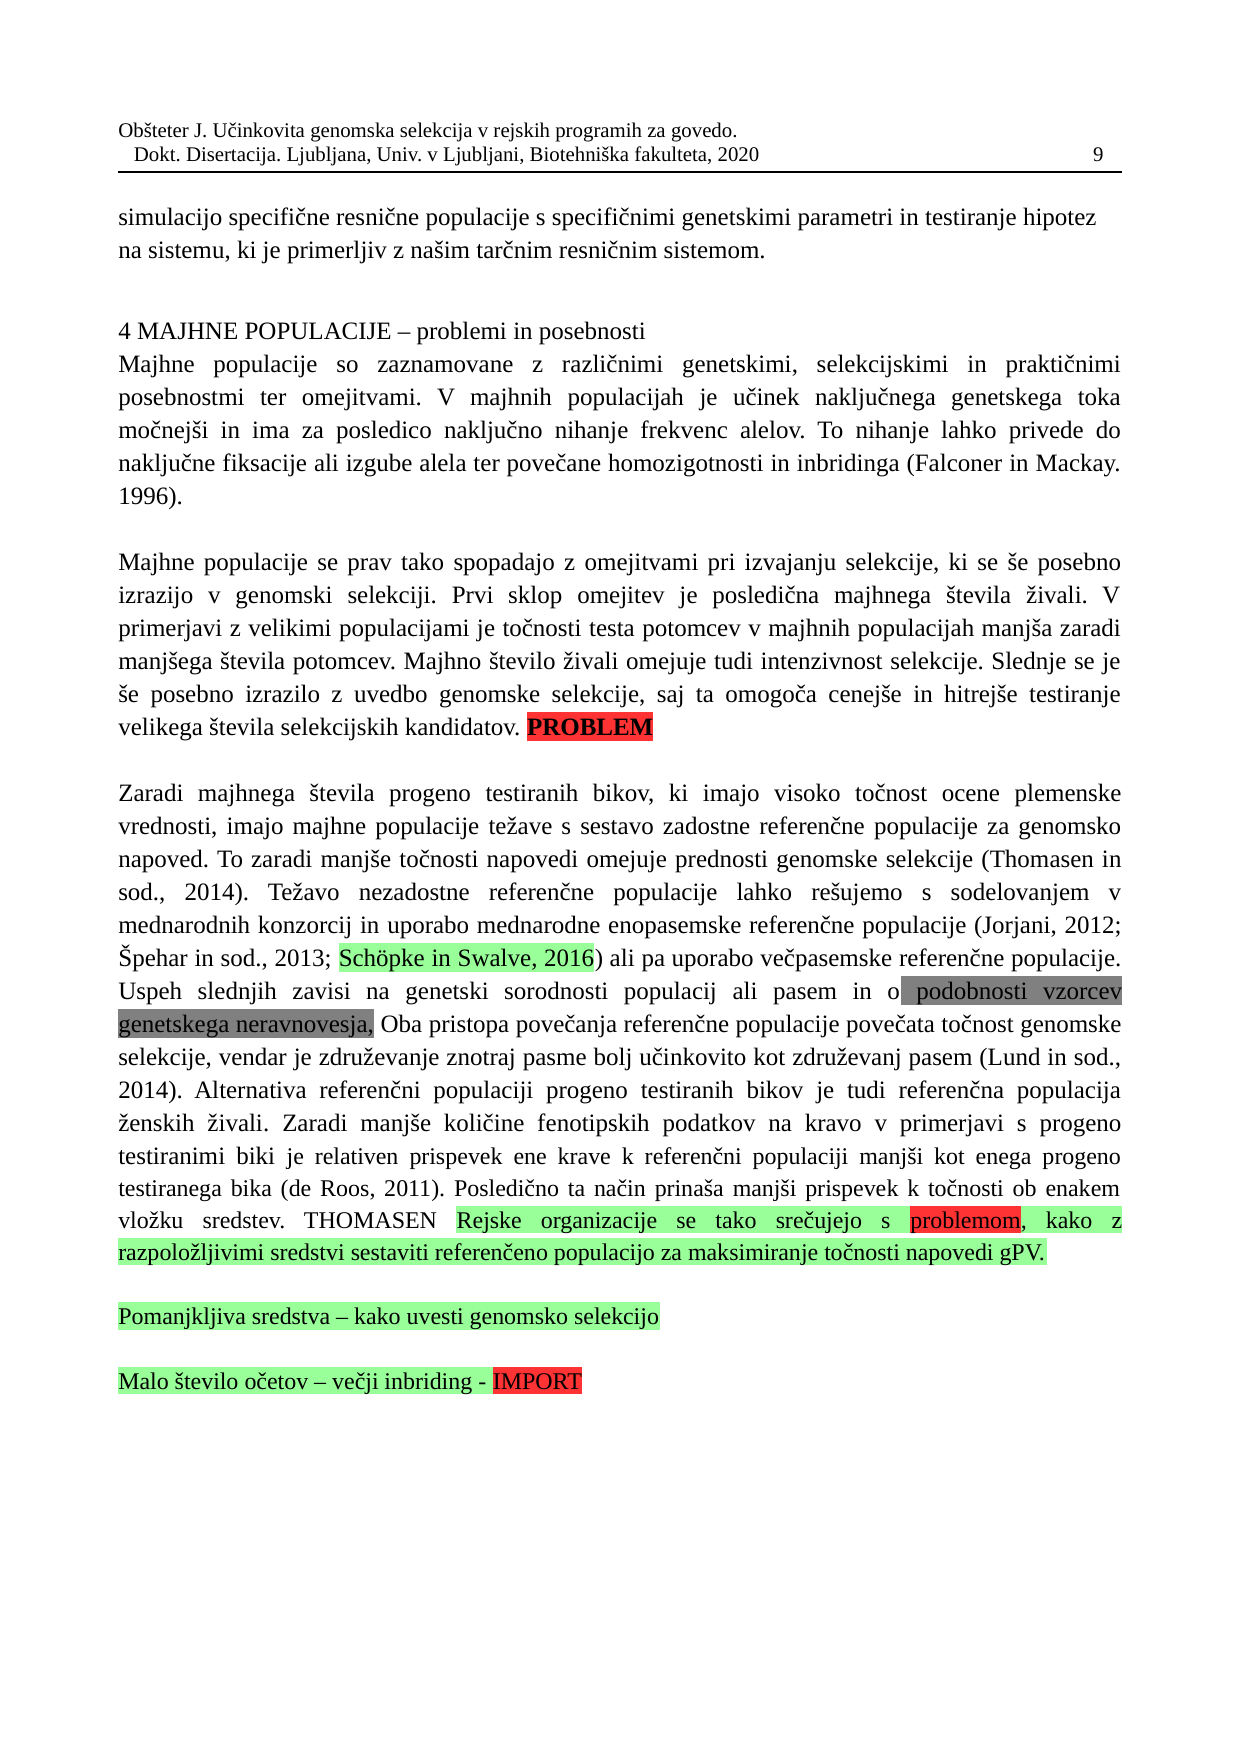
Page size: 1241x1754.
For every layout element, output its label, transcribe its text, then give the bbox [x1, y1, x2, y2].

text Majhne populacije se prav tako spopadajo z omejitvami pri izvajanju selekcije, ki se še posebno izrazijo v genomski selekciji. Prvi sklop omejitev je posledična majhnega števila živali. V primerjavi z velikimi populacijami je točnosti testa potomcev v majhnih populacijah manjša zaradi manjšega števila potomcev. Majhno število živali omejuje tudi intenzivnost selekcije. Slednje se je še posebno izrazilo z uvedbo genomske selekcije, saj ta omogoča cenejše in hitrejše testiranje velikega števila selekcijskih kandidatov. PROBLEM [118, 547, 1122, 741]
text simulacijo specifične resnične populacije s specifičnimi genetskimi parametri in testiranje hipotez na sistemu, ki je primerljiv z našim tarčnim resničnim sistemom. [118, 202, 1122, 264]
text Majhne populacije so zaznamovane z različnimi genetskimi, selekcijskimi in praktičnimi posebnostmi ter omejitvami. V majhnih populacijah je učinek naključnega genetskega toka močnejši in ima za posledico naključno nihanje frekvenc alelov. To nihanje lahko privede do naključne fiksacije ali izgube alela ter povečane homozigotnosti in inbridinga (Falconer in Mackay. 1996). [118, 349, 1122, 510]
text Malo število očetov – večji inbriding - IMPORT [118, 1367, 1122, 1394]
text 4 MAJHNE POPULACIJE – problemi in posebnosti [118, 316, 1122, 344]
text Zaradi majhnega števila progeno testiranih bikov, ki imajo visoko točnost ocene plemenske vrednosti, imajo majhne populacije težave s sestavo zadostne referenčne populacije za genomsko napoved. To zaradi manjše točnosti napovedi omejuje prednosti genomske selekcije (Thomasen in sod., 2014). Težavo nezadostne referenčne populacije lahko rešujemo s sodelovanjem v mednarodnih konzorcij in uporabo mednarodne enopasemske referenčne populacije (Jorjani, 2012; Špehar in sod., 2013; Schöpke in Swalve, 2016) ali pa uporabo večpasemske referenčne populacije. Uspeh slednjih zavisi na genetski sorodnosti populacij ali pasem in o podobnosti vzorcev genetskega neravnovesja, Oba pristopa povečanja referenčne populacije povečata točnost genomske selekcije, vendar je združevanje znotraj pasme bolj učinkovito kot združevanj pasem (Lund in sod., 2014). Alternativa referenčni populaciji progeno testiranih bikov je tudi referenčna populacija ženskih živali. Zaradi manjše količine fenotipskih podatkov na kravo v primerjavi s progeno testiranimi biki je relativen prispevek ene krave k referenčni populaciji manjši kot enega progeno testiranega bika (de Roos, 2011). Posledično ta način prinaša manjši prispevek k točnosti ob enakem vložku sredstev. THOMASEN Rejske organizacije se tako srečujejo s problemom, kako z razpoložljivimi sredstvi sestaviti referenčeno populacijo za maksimiranje točnosti napovedi gPV. [118, 778, 1122, 1265]
text Pomanjkljiva sredstva – kako uvesti genomsko selekcijo [118, 1302, 1122, 1330]
